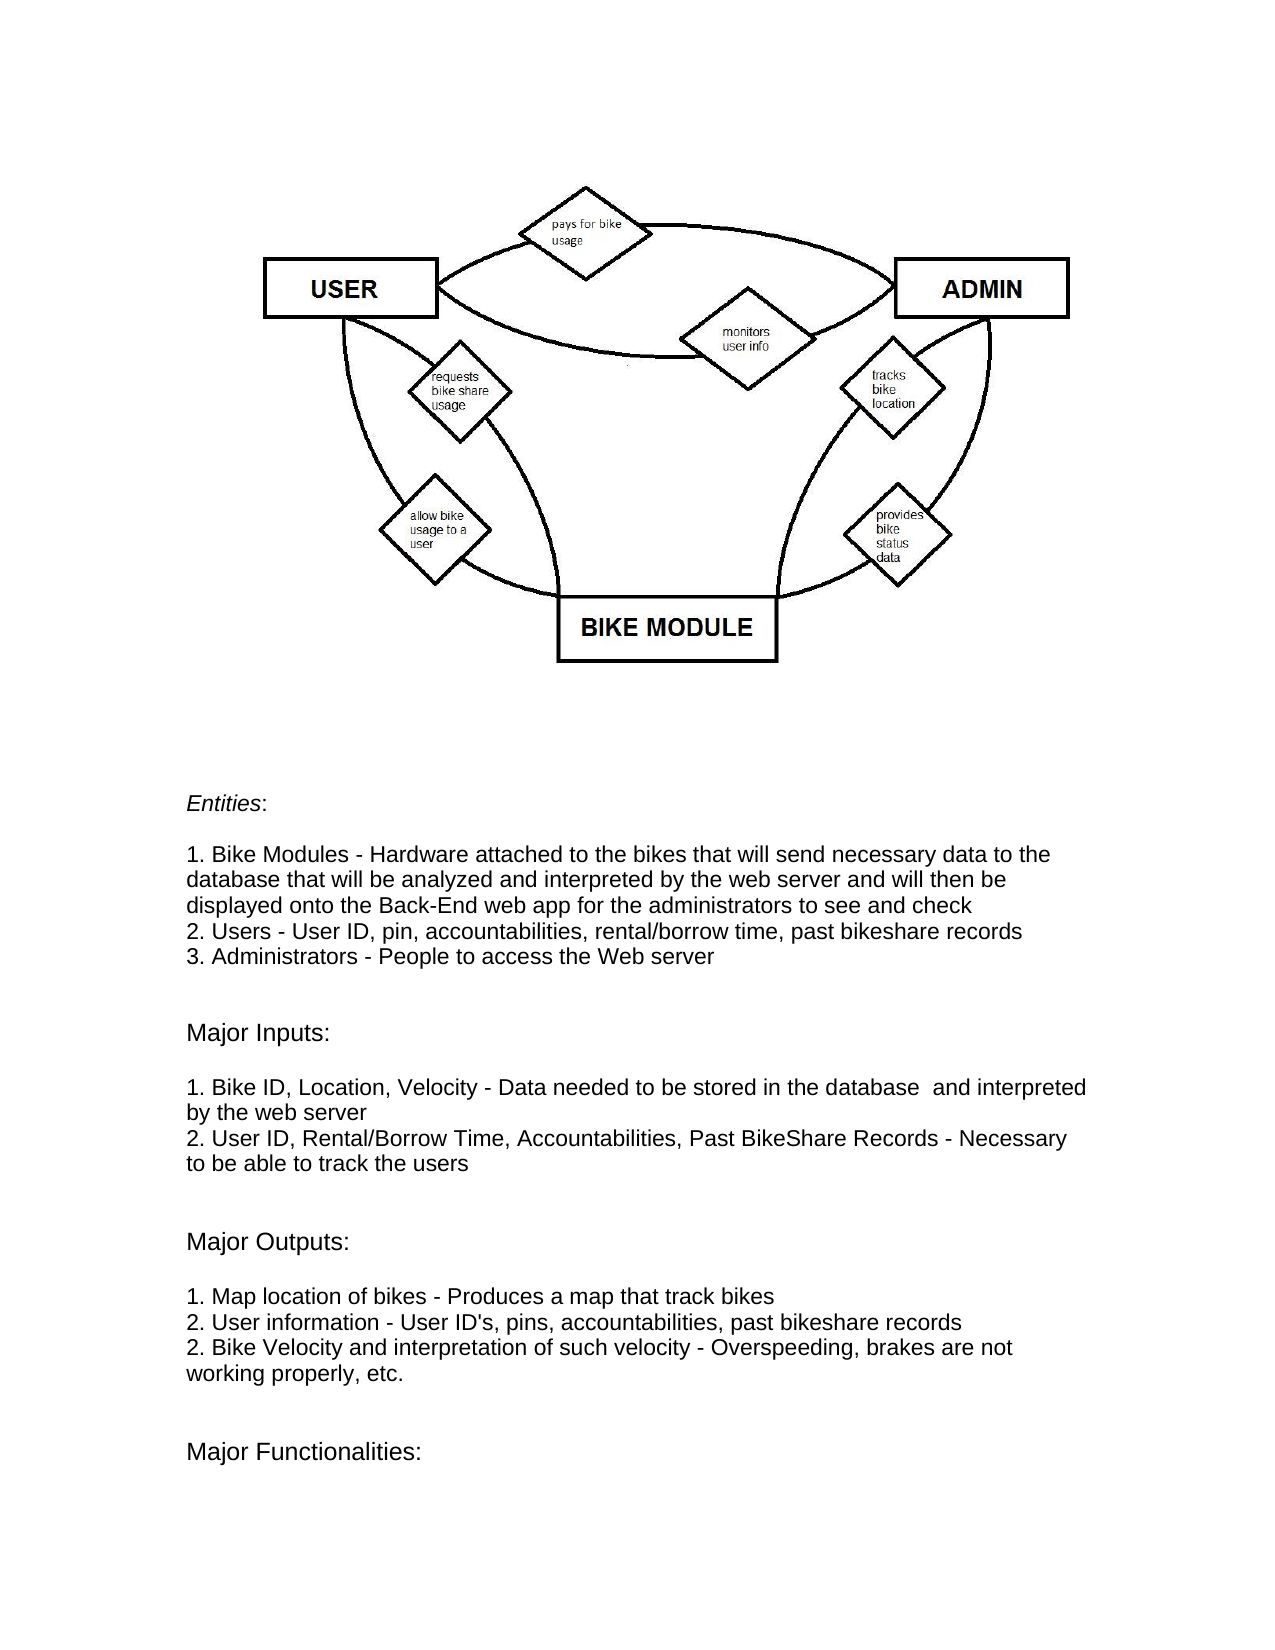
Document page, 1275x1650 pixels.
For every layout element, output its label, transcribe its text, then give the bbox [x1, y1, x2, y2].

text 3. Administrators - People to access the Web server [186, 944, 1087, 969]
picture [204, 168, 1105, 734]
text Major Inputs: [186, 1018, 1087, 1046]
text 2. User ID, Rental/Borrow Time, Accountabilities, Past BikeShare Records - Necessary to be able to track the users [186, 1126, 1087, 1177]
text 1. Map location of bikes - Produces a map that track bikes [186, 1284, 1087, 1309]
text 1. Bike Modules - Hardware attached to the bikes that will send necessary data to the database that will be analyzed and interpreted by the web server and will then be displayed onto the Back-End web app for the administrators to see and check [186, 841, 1087, 918]
text 2. User information - User ID's, pins, accountabilities, past bikeshare records [186, 1309, 1087, 1335]
text Major Functionalities: [186, 1438, 1087, 1466]
text Entities: [186, 790, 1087, 816]
text Major Outputs: [186, 1228, 1087, 1256]
text 2. Users - User ID, pin, accountabilities, rental/borrow time, past bikeshare records [186, 918, 1087, 944]
text 2. Bike Velocity and interpretation of such velocity - Overspeeding, brakes are not working properly, etc. [186, 1335, 1087, 1386]
text 1. Bike ID, Location, Velocity - Data needed to be stored in the database and interpreted by the web server [186, 1074, 1087, 1126]
